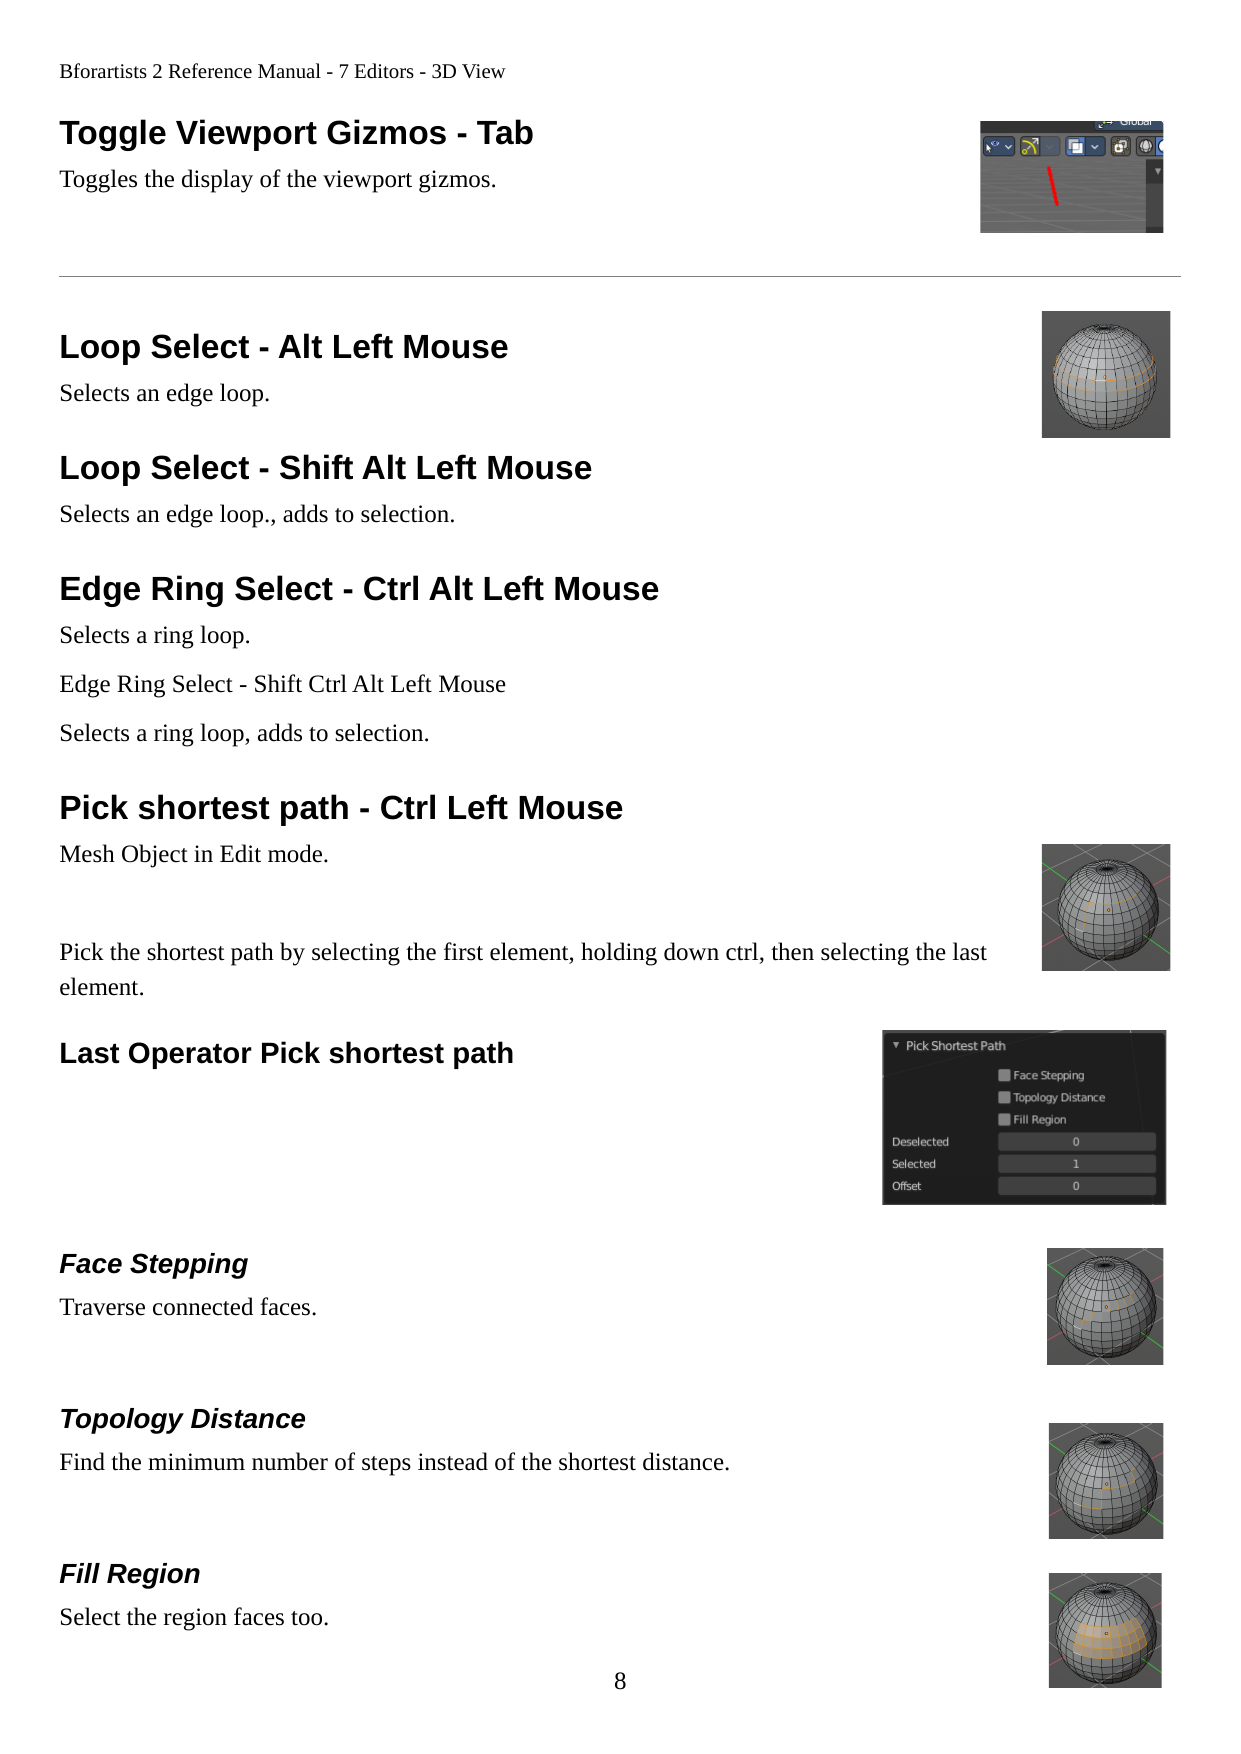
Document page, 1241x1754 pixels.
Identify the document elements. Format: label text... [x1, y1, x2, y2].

text Toggles the display of the viewport gizmos. [59, 164, 980, 192]
subtitle Face Stepping [59, 1247, 1181, 1279]
subtitle Last Operator Pick shortest path [59, 1036, 882, 1069]
picture [1047, 1248, 1164, 1365]
subtitle Loop Select - Alt Left Mouse [59, 327, 1041, 366]
text Select the region faces too. [59, 1602, 1048, 1631]
picture [980, 121, 1164, 233]
picture [1041, 311, 1171, 438]
subtitle Loop Select - Shift Alt Left Mouse [59, 448, 1181, 487]
text Find the minimum number of steps instead of the shortest distance. [59, 1447, 1048, 1476]
text Selects an edge loop. [59, 378, 1041, 407]
subtitle Toggle Viewport Gizmos - Tab [59, 113, 1181, 151]
picture [882, 1030, 1167, 1205]
picture [1041, 844, 1171, 971]
text Edge Ring Select - Shift Ctrl Alt Left Mouse [59, 669, 1181, 698]
text Selects an edge loop., adds to selection. [59, 499, 1181, 528]
text Mesh Object in Edit mode. [59, 839, 1181, 868]
subtitle Fill Region [59, 1557, 1181, 1589]
text Selects a ring loop, adds to selection. [59, 718, 1181, 747]
subtitle Pick shortest path - Ctrl Left Mouse [59, 788, 1181, 827]
picture [1048, 1423, 1164, 1539]
text Traverse connected faces. [59, 1292, 1047, 1321]
subtitle Topology Distance [59, 1402, 1181, 1434]
picture [1048, 1573, 1162, 1688]
subtitle Edge Ring Select - Ctrl Alt Left Mouse [59, 569, 1181, 608]
text Selects a ring loop. [59, 620, 1181, 649]
text Pick the shortest path by selecting the first element, holding down ctrl, then selecting the last element. [59, 937, 1181, 1001]
